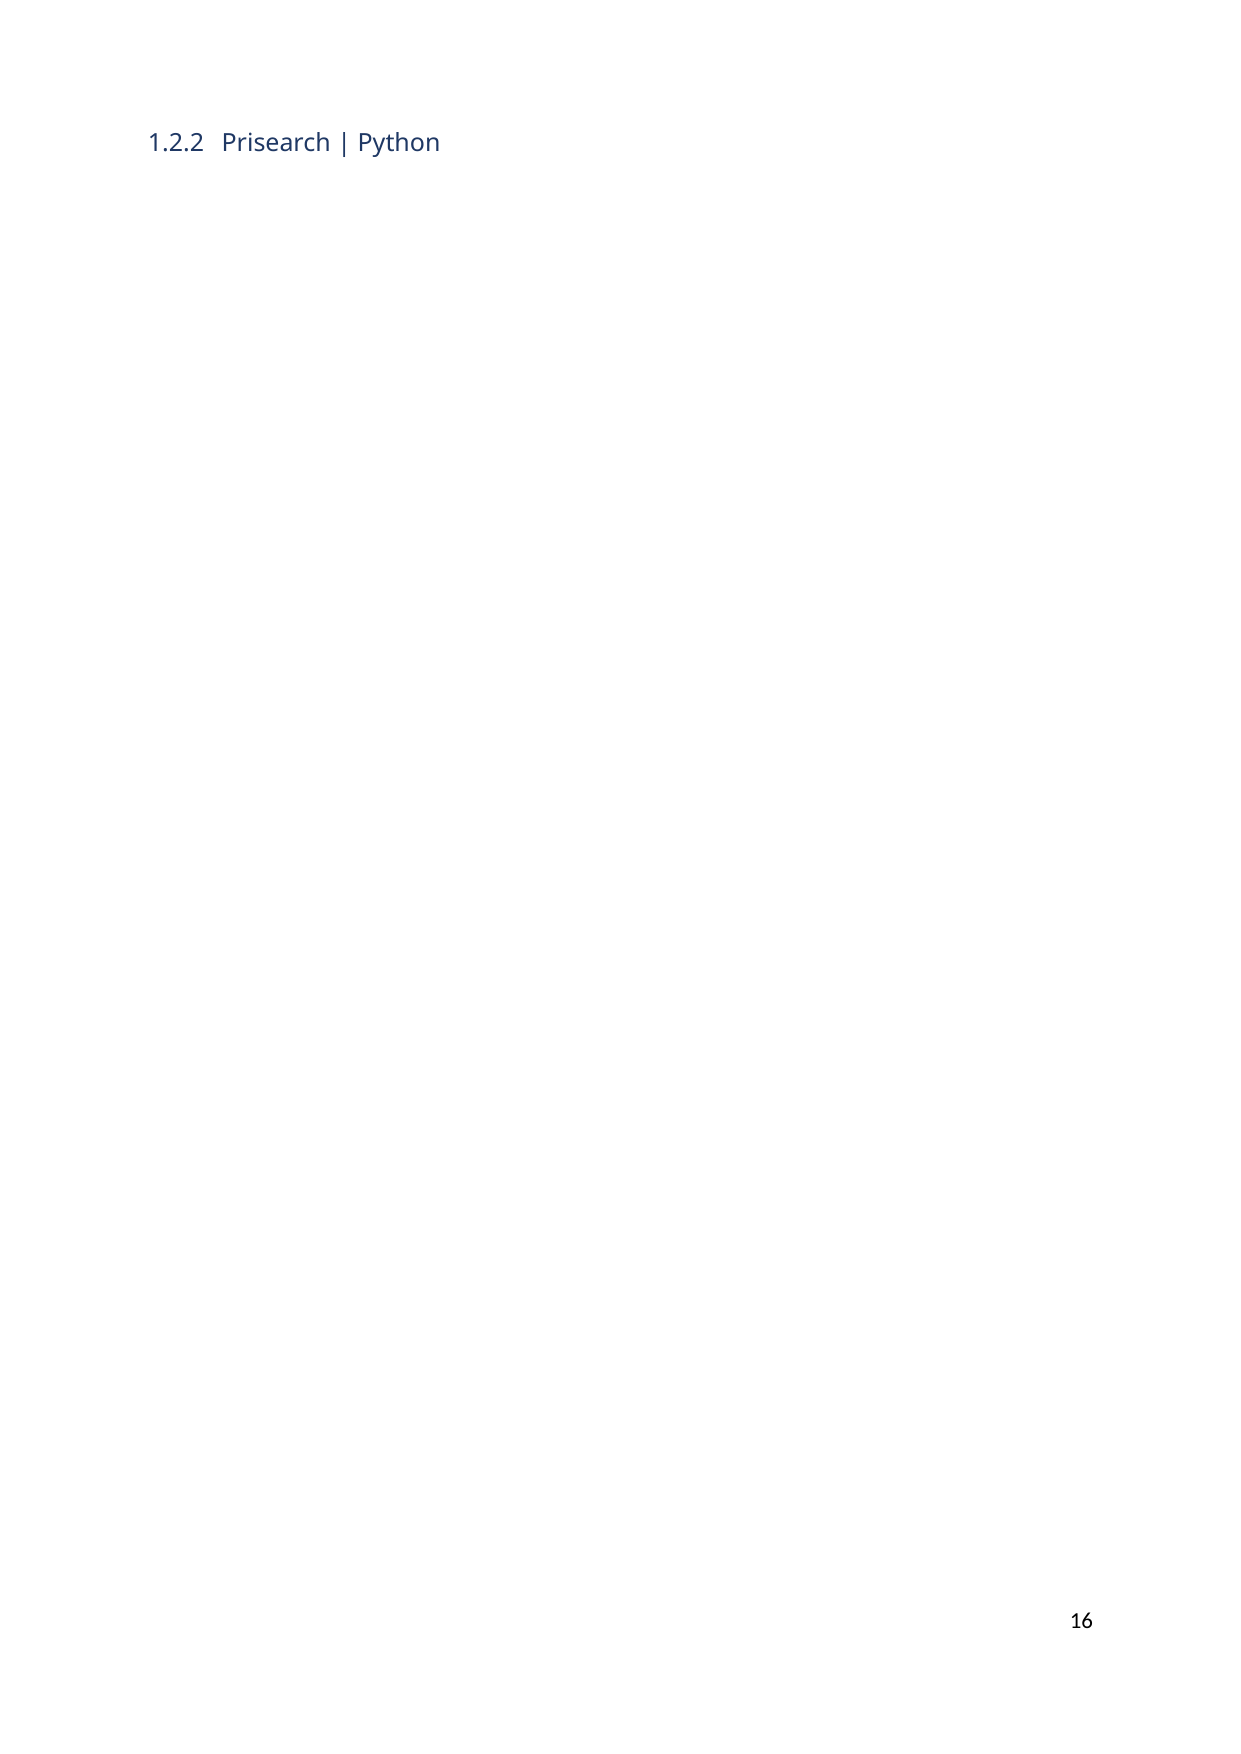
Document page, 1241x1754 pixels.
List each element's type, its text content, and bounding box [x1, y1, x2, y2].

subtitle 1.2.2 Prisearch | Python [148, 124, 1093, 158]
